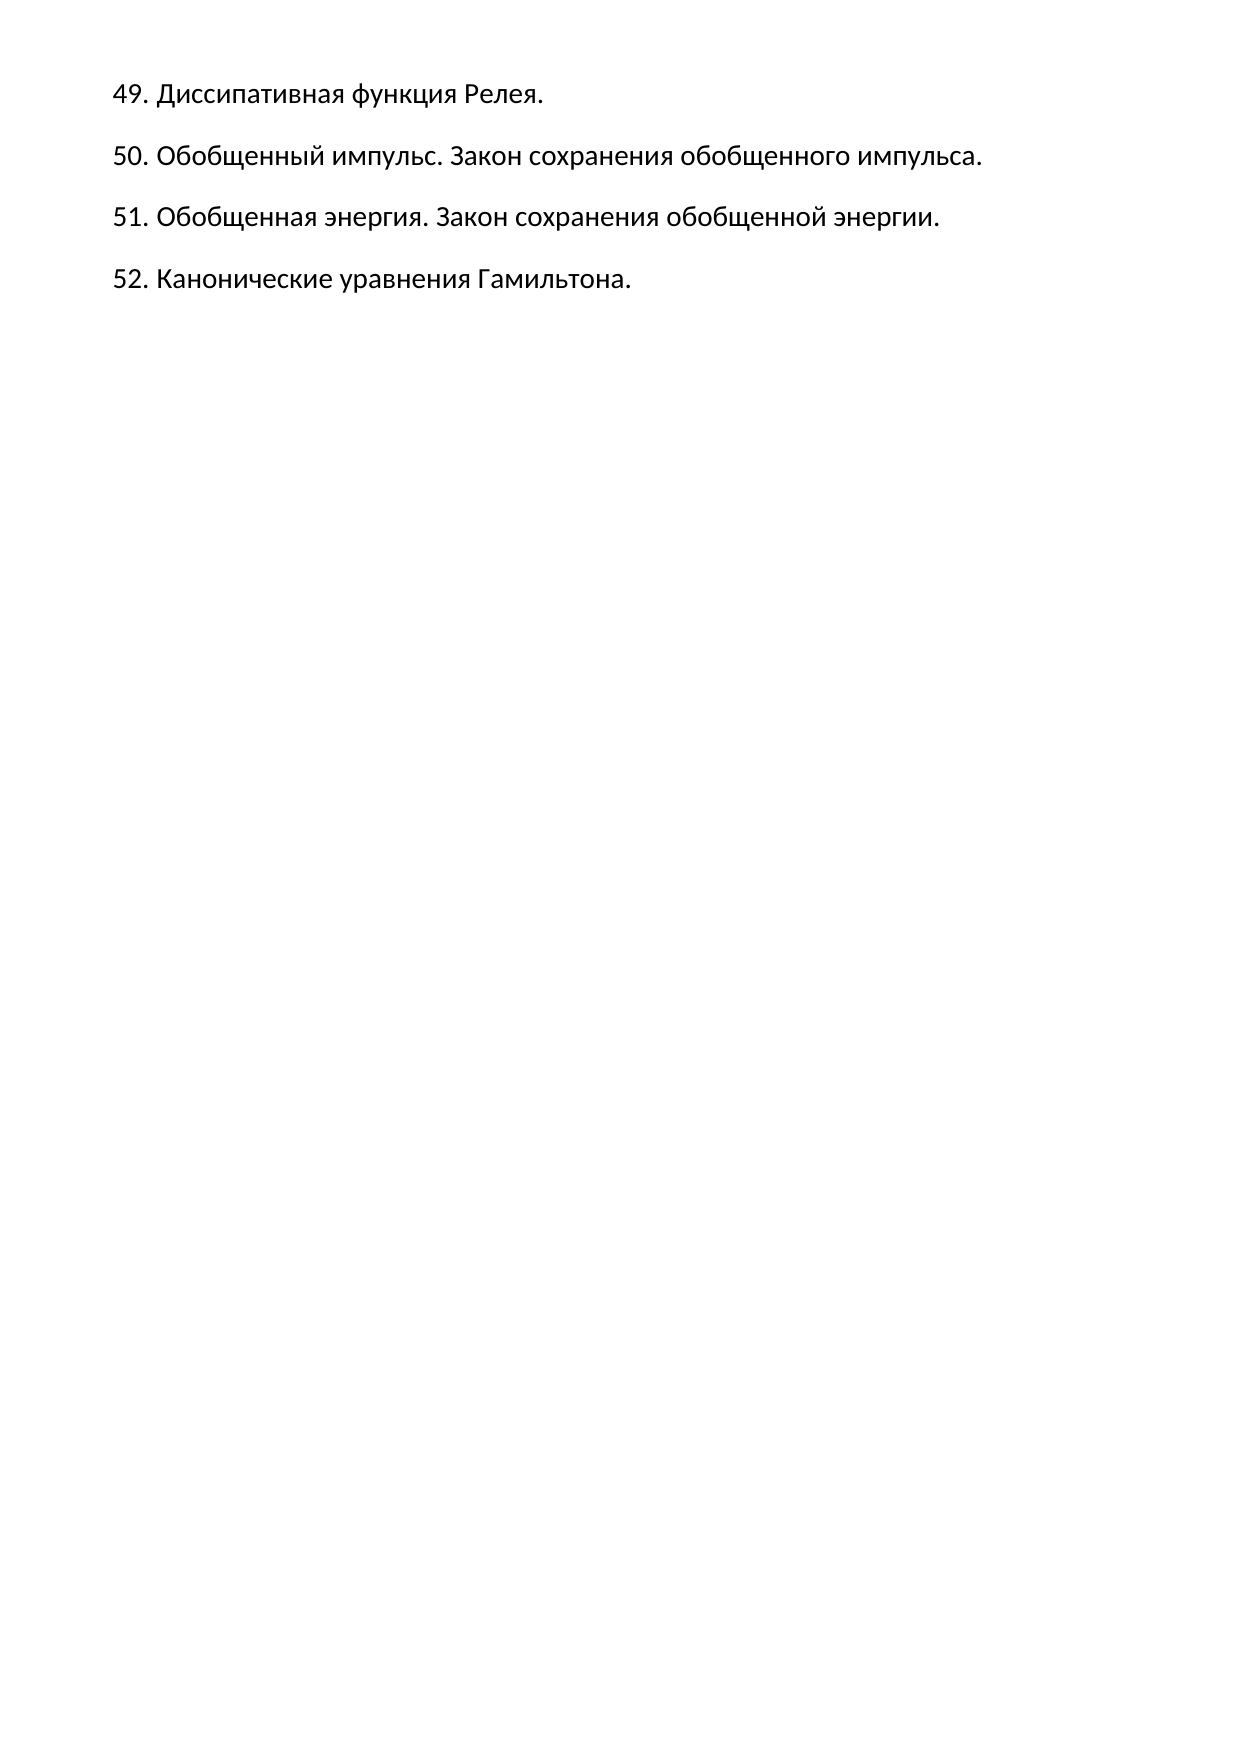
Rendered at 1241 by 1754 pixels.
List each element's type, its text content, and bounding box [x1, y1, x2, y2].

list Канонические уравнения Гамильтона. [112, 260, 1165, 296]
list Обобщенная энергия. Закон сохранения обобщенной энергии. [112, 198, 1165, 234]
list Диссипативная функция Релея. [112, 75, 1165, 111]
list Обобщенный импульс. Закон сохранения обобщенного импульса. [112, 137, 1165, 172]
